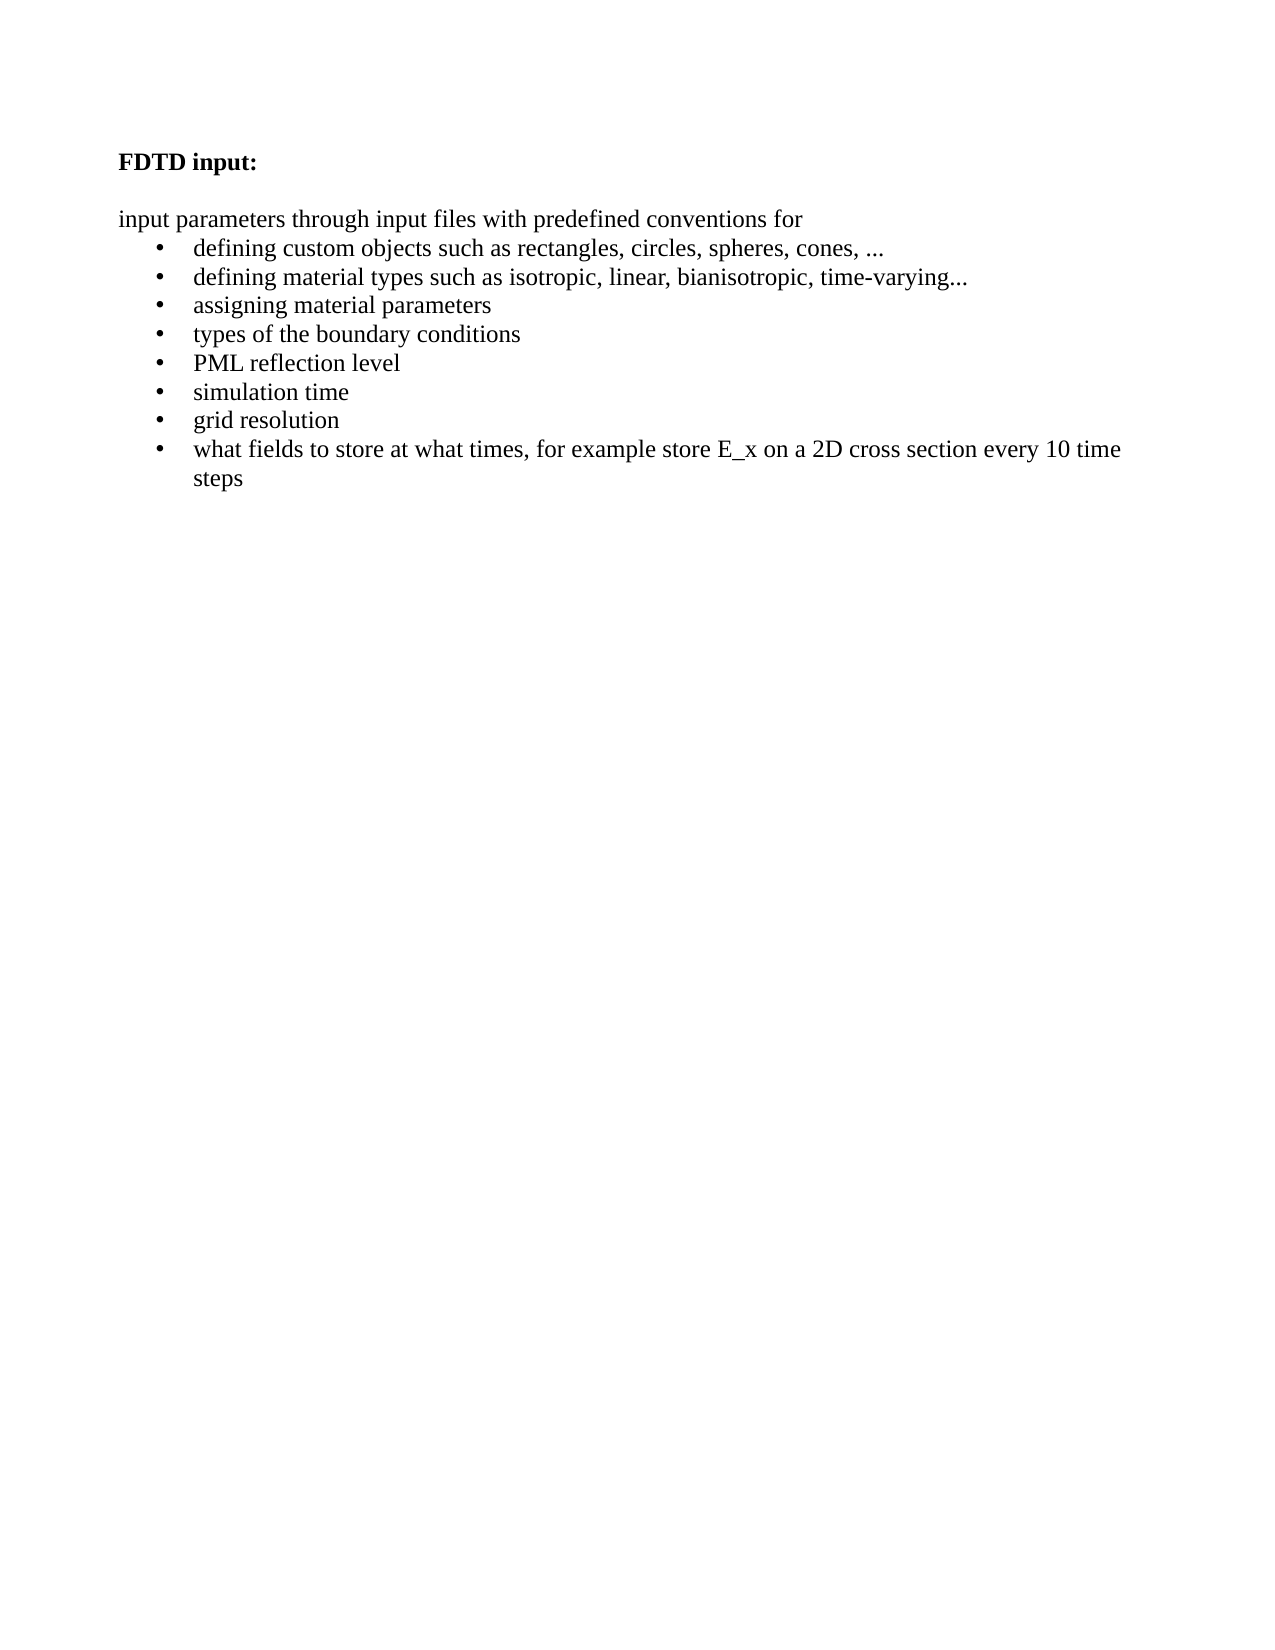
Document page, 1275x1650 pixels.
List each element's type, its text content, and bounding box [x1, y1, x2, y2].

list PML reflection level [156, 348, 1157, 377]
list grid resolution [156, 406, 1157, 434]
list defining custom objects such as rectangles, circles, spheres, cones, ... [156, 233, 1157, 262]
list what fields to store at what times, for example store E_x on a 2D cross section every 10 time steps [156, 434, 1157, 492]
list assigning material parameters [156, 291, 1157, 319]
list simulation time [156, 377, 1157, 406]
text input parameters through input files with predefined conventions for [118, 204, 1157, 233]
list defining material types such as isotropic, linear, bianisotropic, time-varying... [156, 262, 1157, 291]
text FDTD input: [118, 147, 1157, 176]
list types of the boundary conditions [156, 319, 1157, 348]
